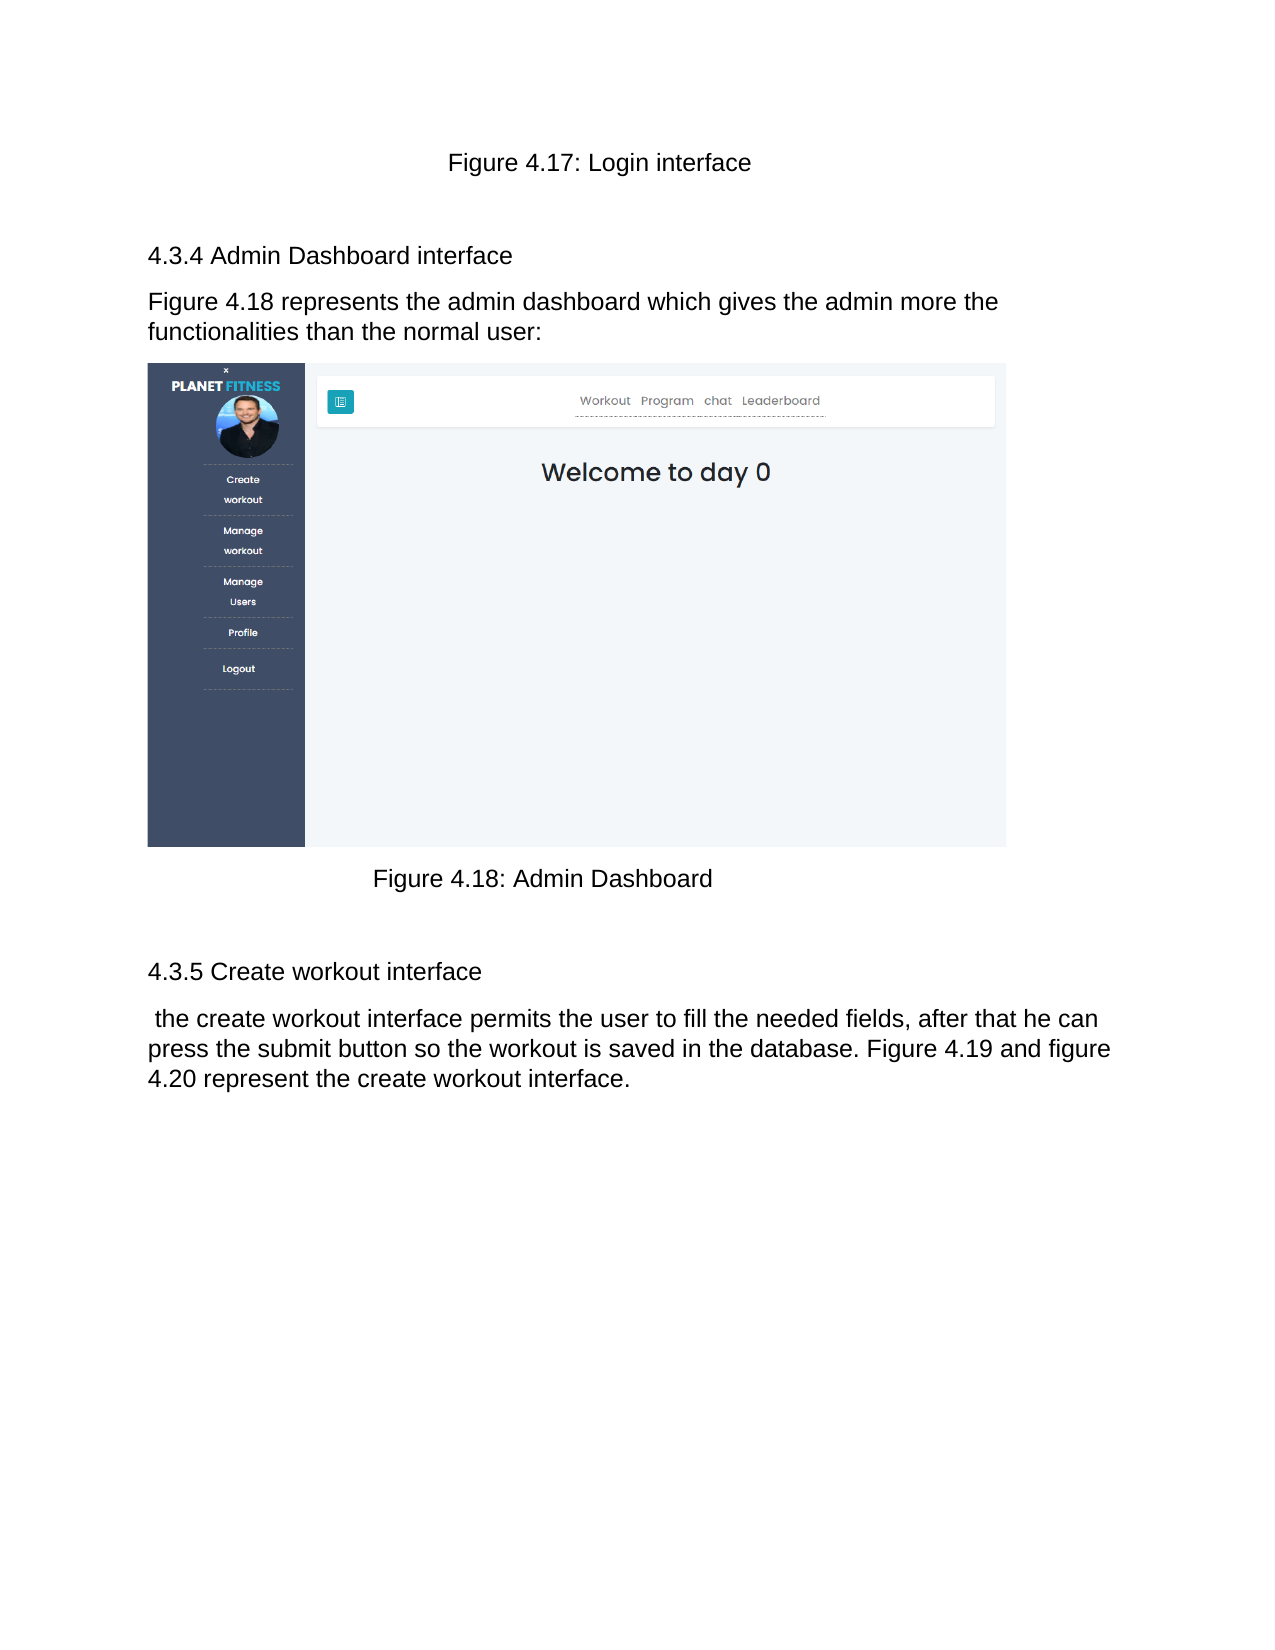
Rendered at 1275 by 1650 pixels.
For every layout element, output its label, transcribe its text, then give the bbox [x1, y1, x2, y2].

text Figure 4.18 represents the admin dashboard which gives the admin more the functionalities than the normal user: [148, 287, 1127, 346]
text Figure 4.18: Admin Dashboard [148, 864, 1127, 893]
text the create workout interface permits the user to fill the needed fields, after that he can press the submit button so the workout is saved in the database. Figure 4.19 and figure 4.20 represent the create workout interface. [148, 1004, 1127, 1092]
text Figure 4.17: Login interface [148, 148, 1127, 176]
text 4.3.4 Admin Dashboard interface [148, 241, 1127, 269]
text 4.3.5 Create workout interface [148, 957, 1127, 986]
